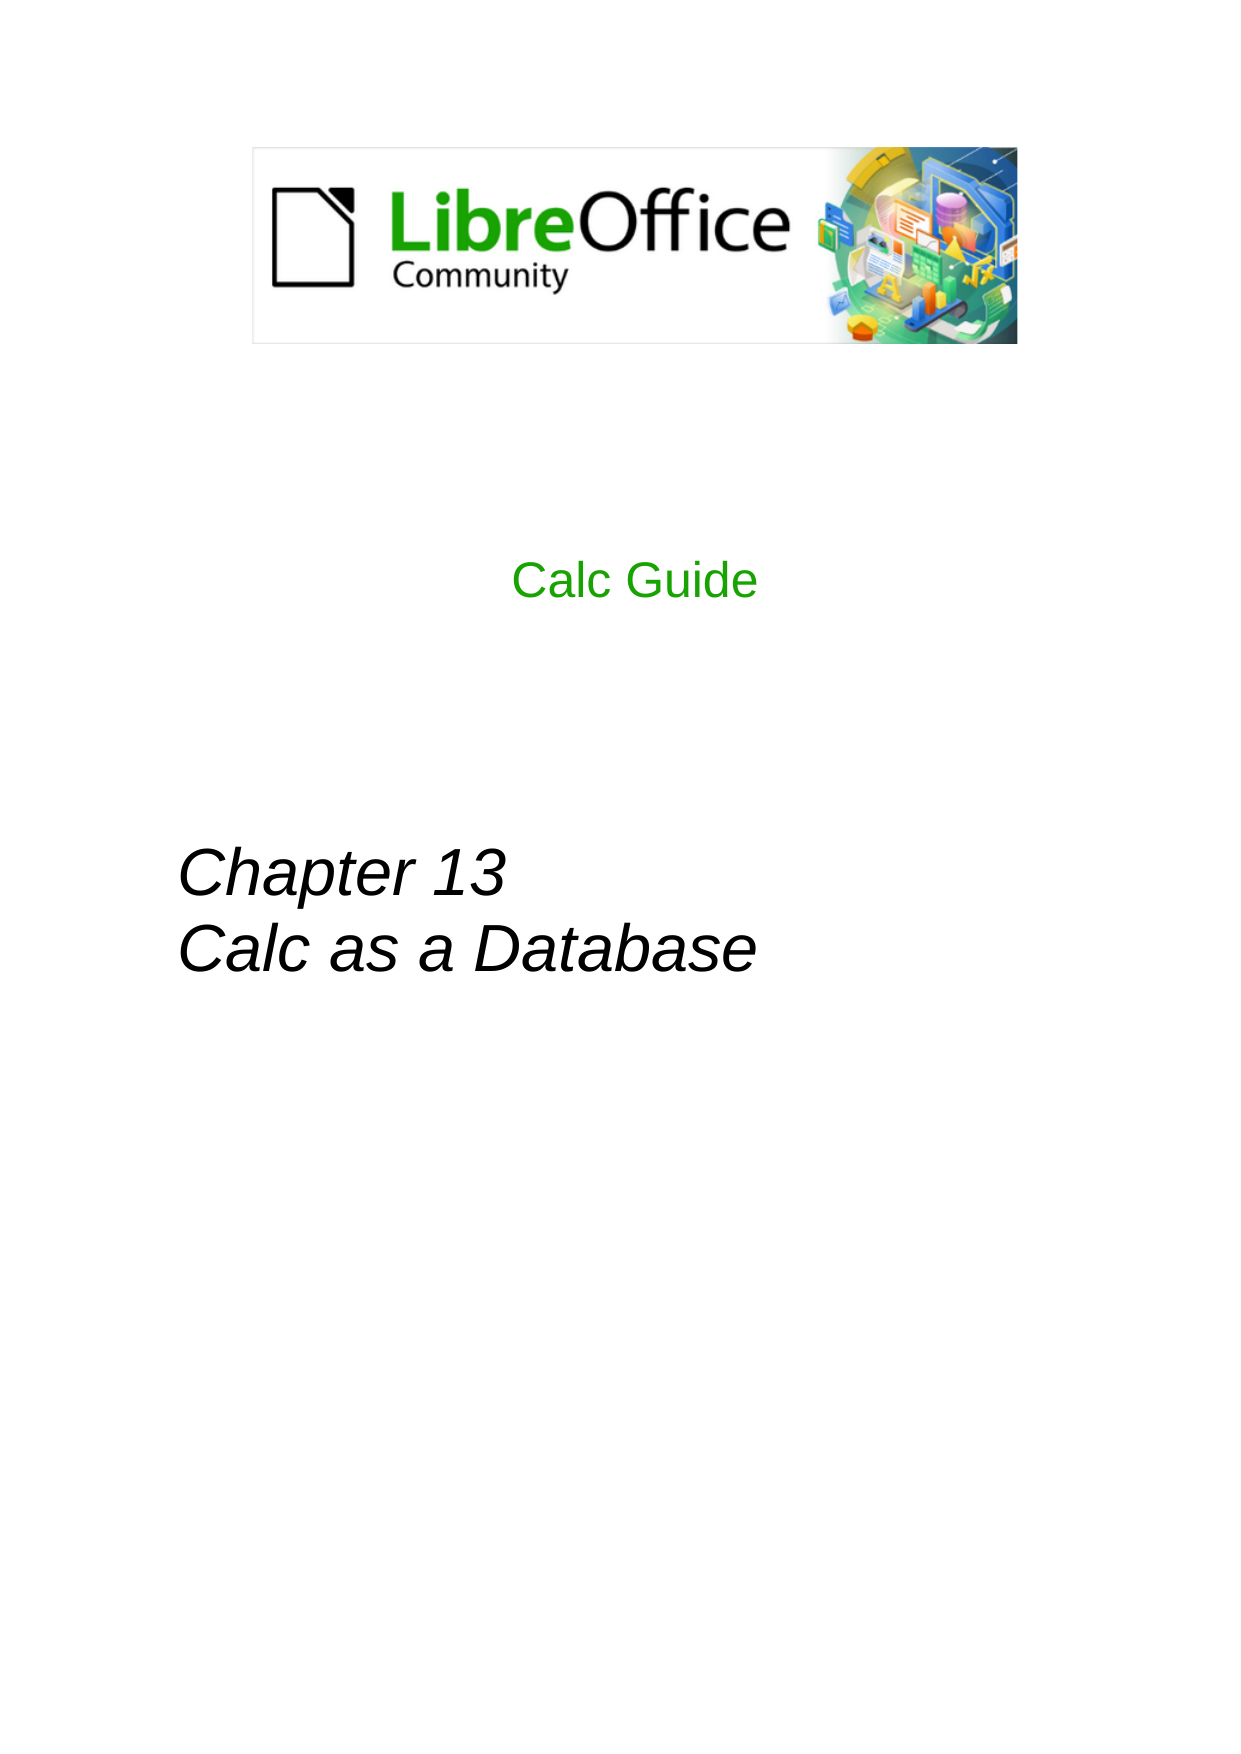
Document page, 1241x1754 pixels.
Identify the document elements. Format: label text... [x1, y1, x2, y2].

text Calc Guide [177, 550, 1093, 608]
title Chapter 13 Calc as a Database [177, 833, 1093, 986]
picture [252, 147, 1018, 344]
